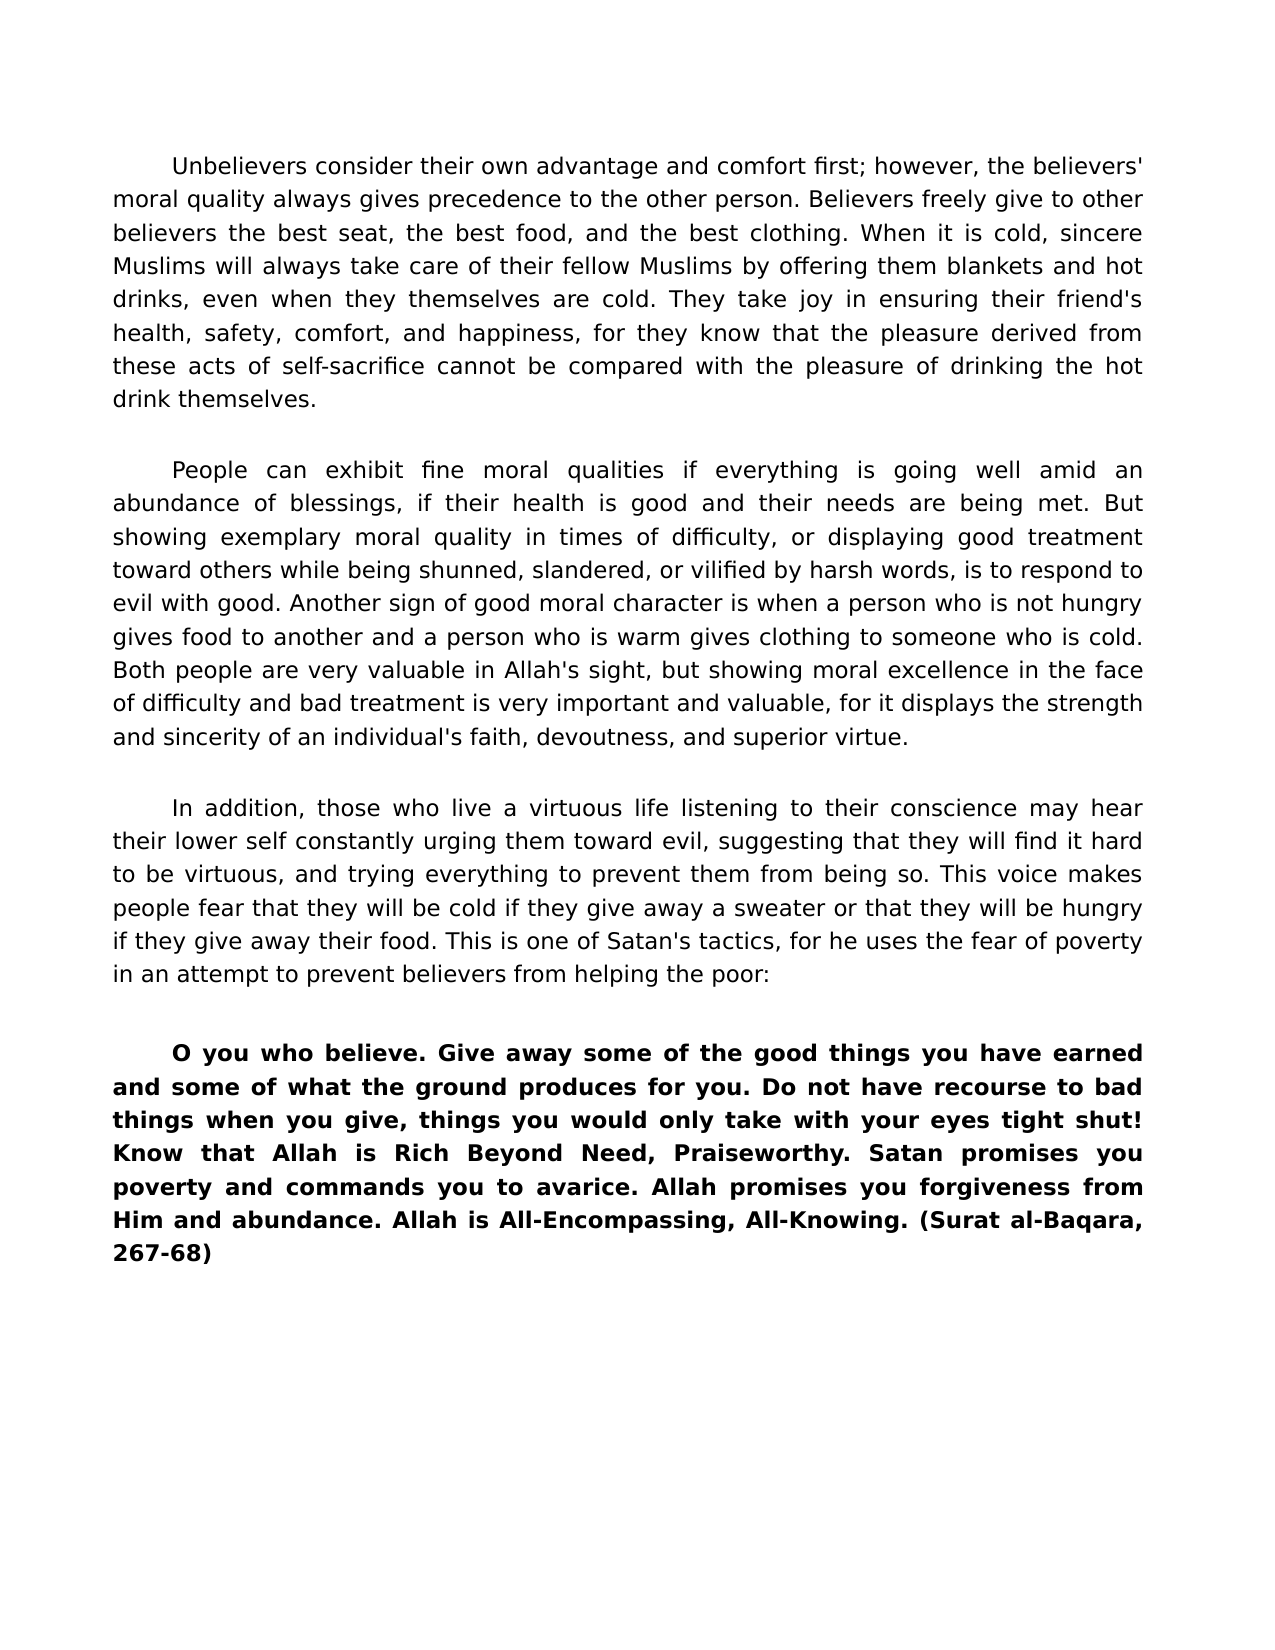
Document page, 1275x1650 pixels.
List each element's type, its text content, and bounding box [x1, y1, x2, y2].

text Unbelievers consider their own advantage and comfort first; however, the believers' moral quality always gives precedence to the other person. Believers freely give to other believers the best seat, the best food, and the best clothing. When it is cold, sincere Muslims will always take care of their fellow Muslims by offering them blankets and hot drinks, even when they themselves are cold. They take joy in ensuring their friend's health, safety, comfort, and happiness, for they know that the pleasure derived from these acts of self-sacrifice cannot be compared with the pleasure of drinking the hot drink themselves. [112, 148, 1145, 414]
text In addition, those who live a virtuous life listening to their conscience may hear their lower self constantly urging them toward evil, suggesting that they will find it hard to be virtuous, and trying everything to prevent them from being so. This voice makes people fear that they will be cold if they give away a sweater or that they will be hungry if they give away their food. This is one of Satan's tactics, for he uses the fear of poverty in an attempt to prevent believers from helping the poor: [112, 789, 1145, 989]
text People can exhibit fine moral qualities if everything is going well amid an abundance of blessings, if their health is good and their needs are being met. But showing exemplary moral quality in times of difficulty, or displaying good treatment toward others while being shunned, slandered, or vilified by harsh words, is to respond to evil with good. Another sign of good moral character is when a person who is not hungry gives food to another and a person who is warm gives clothing to someone who is cold. Both people are very valuable in Allah's sight, but showing moral excellence in the face of difficulty and bad treatment is very important and valuable, for it displays the strength and sincerity of an individual's faith, devoutness, and superior virtue. [112, 452, 1145, 752]
text O you who believe. Give away some of the good things you have earned and some of what the ground produces for you. Do not have recourse to bad things when you give, things you would only take with your eyes tight shut! Know that Allah is Rich Beyond Need, Praiseworthy. Satan promises you poverty and commands you to avarice. Allah promises you forgiveness from Him and abundance. Allah is All-Encompassing, All-Knowing. (Surat al-Baqara, 267-68) [112, 1035, 1145, 1268]
